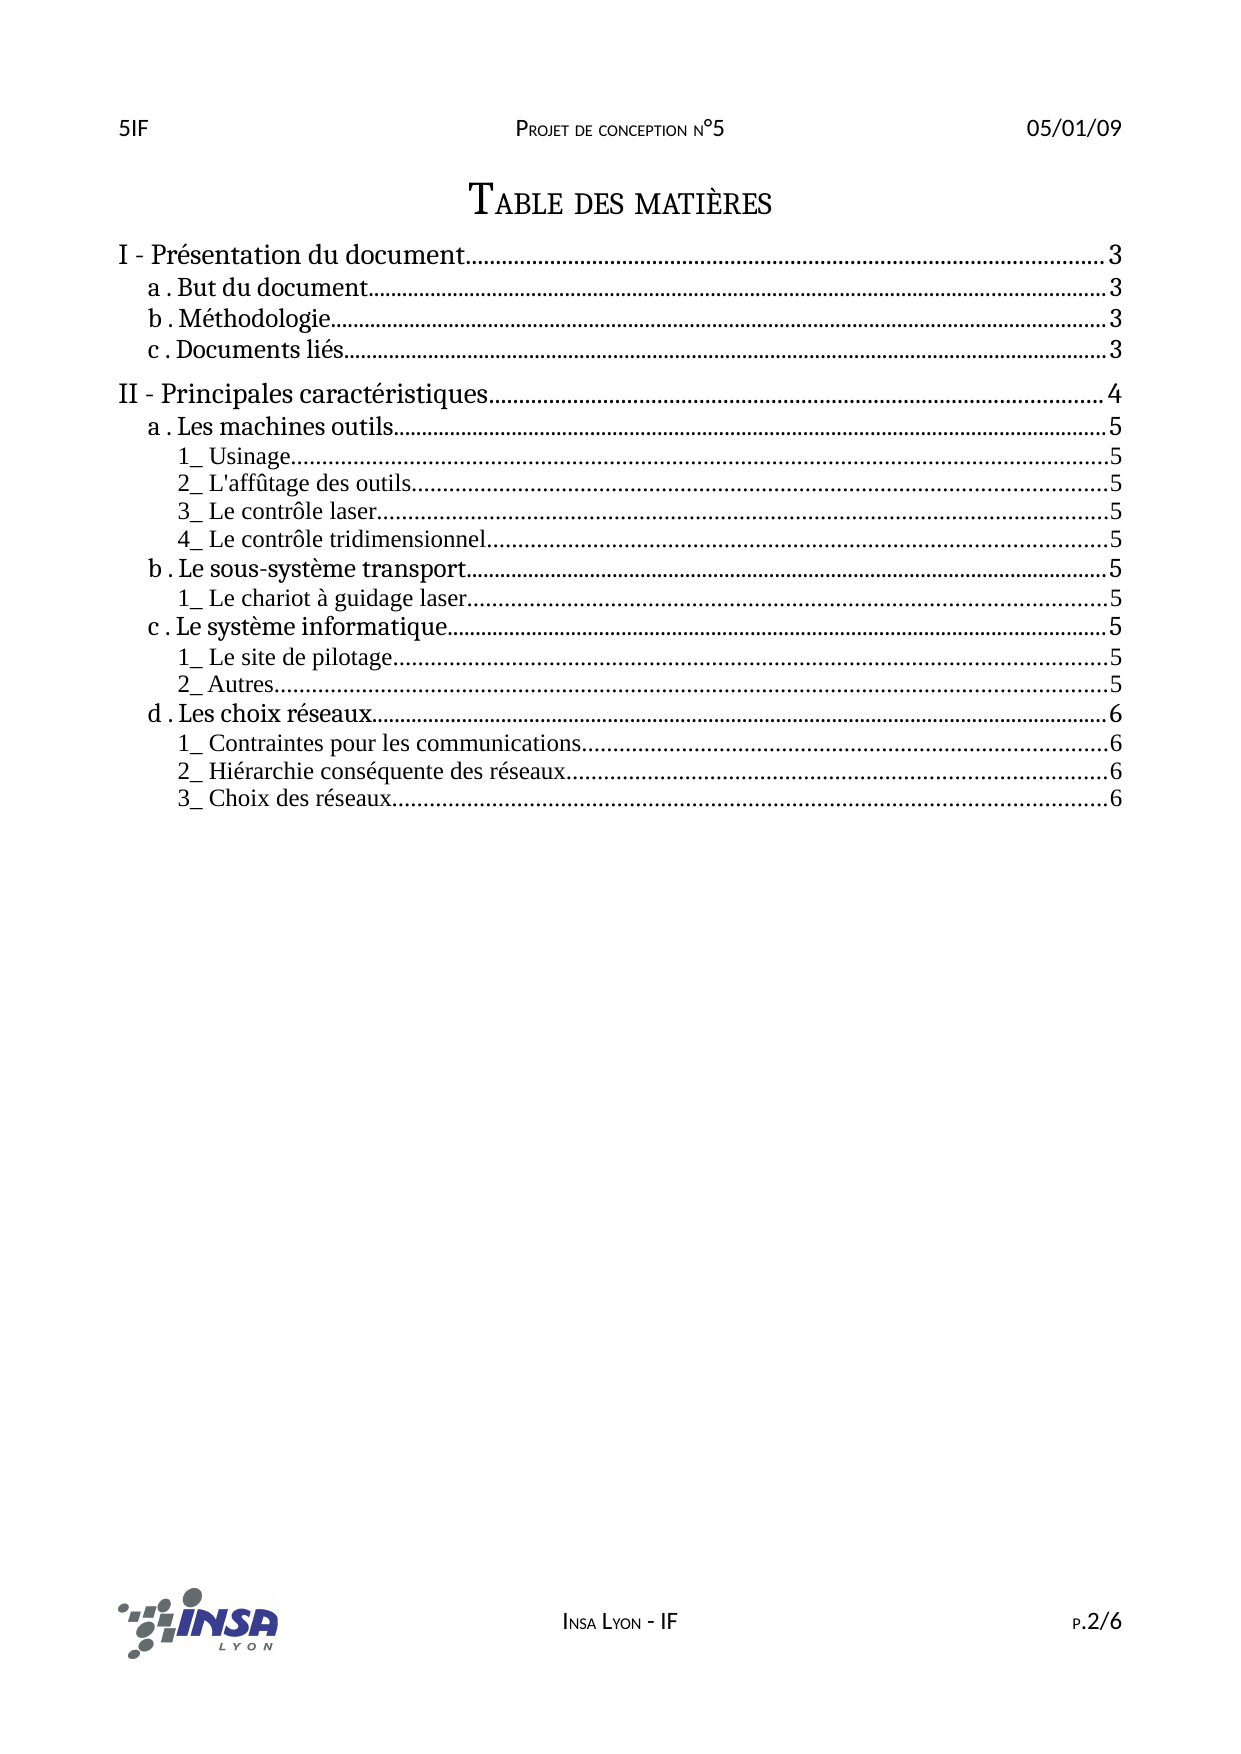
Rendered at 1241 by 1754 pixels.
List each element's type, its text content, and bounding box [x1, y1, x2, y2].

text c . Le système informatique 5 [148, 611, 1122, 643]
text 3_ Choix des réseaux 6 [177, 784, 1122, 812]
text 1_ Contraintes pour les communications 6 [177, 729, 1122, 757]
text b . Le sous-système transport 5 [148, 553, 1122, 584]
text 3_ Le contrôle laser 5 [177, 497, 1122, 525]
text c . Documents liés 3 [148, 334, 1122, 365]
text 2_ L'affûtage des outils 5 [177, 469, 1122, 497]
text d . Les choix réseaux 6 [148, 698, 1122, 729]
text 4_ Le contrôle tridimensionnel 5 [177, 525, 1122, 553]
text a . But du document 3 [148, 272, 1122, 303]
text I - Présentation du document 3 [118, 238, 1122, 272]
text 2_ Autres 5 [177, 670, 1122, 698]
text b . Méthodologie 3 [148, 303, 1122, 334]
text a . Les machines outils 5 [148, 411, 1122, 442]
text 2_ Hiérarchie conséquente des réseaux 6 [177, 757, 1122, 784]
text Table des matières [118, 173, 1122, 227]
text 1_ Usinage 5 [177, 442, 1122, 469]
text 1_ Le chariot à guidage laser 5 [177, 584, 1122, 611]
picture [118, 1588, 278, 1659]
text 1_ Le site de pilotage 5 [177, 643, 1122, 670]
text II - Principales caractéristiques 4 [118, 377, 1122, 411]
